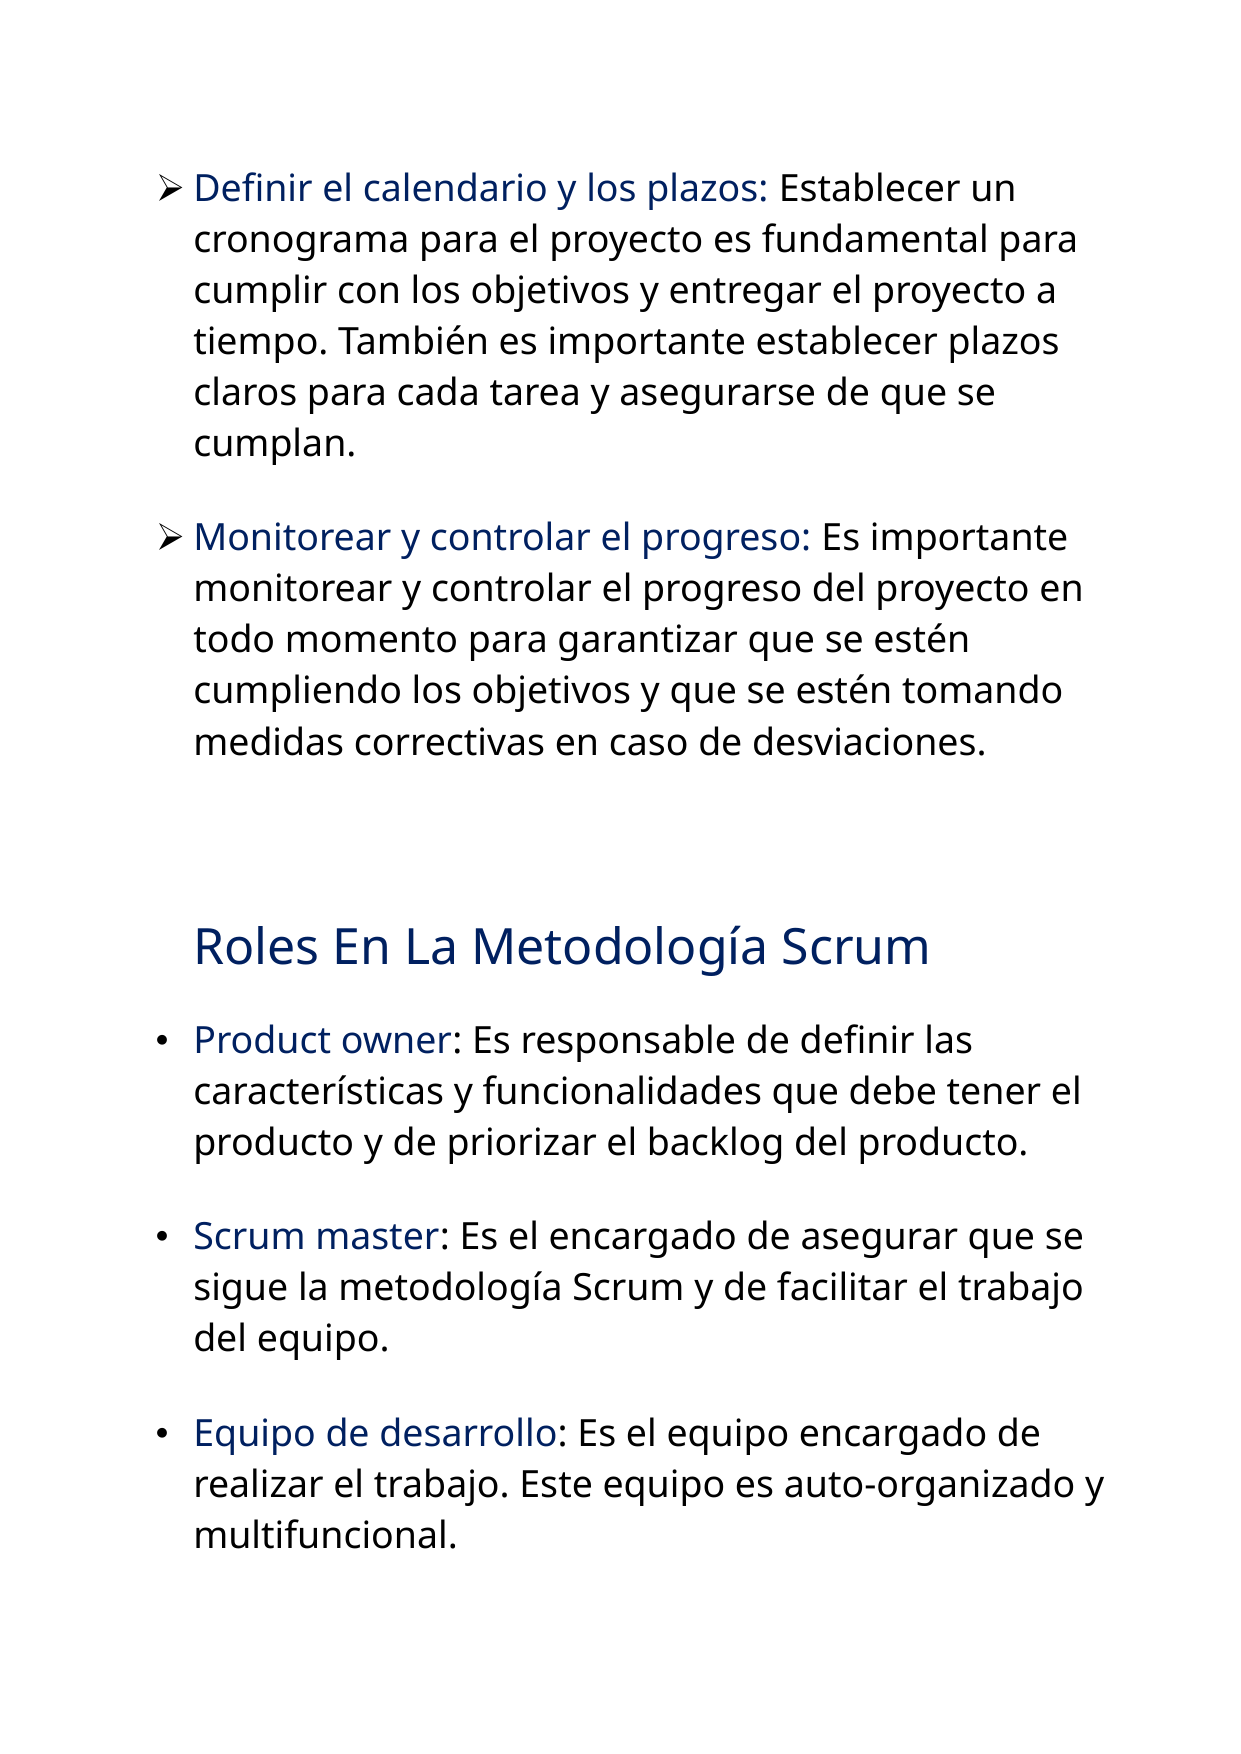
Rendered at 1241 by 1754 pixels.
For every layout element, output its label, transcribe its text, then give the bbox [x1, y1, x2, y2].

list Definir el calendario y los plazos: Establecer un cronograma para el proyecto es fundamental para cumplir con los objetivos y entregar el proyecto a tiempo. También es importante establecer plazos claros para cada tarea y asegurarse de que se cumplan. [156, 161, 1122, 467]
list Roles En La Metodología Scrum [156, 911, 1122, 979]
list Scrum master: Es el encargado de asegurar que se sigue la metodología Scrum y de facilitar el trabajo del equipo. [156, 1209, 1122, 1363]
list Monitorear y controlar el progreso: Es importante monitorear y controlar el progreso del proyecto en todo momento para garantizar que se estén cumpliendo los objetivos y que se estén tomando medidas correctivas en caso de desviaciones. [156, 511, 1122, 766]
list Equipo de desarrollo: Es el equipo encargado de realizar el trabajo. Este equipo es auto-organizado y multifuncional. [156, 1406, 1122, 1559]
list Product owner: Es responsable de definir las características y funcionalidades que debe tener el producto y de priorizar el backlog del producto. [156, 1013, 1122, 1166]
